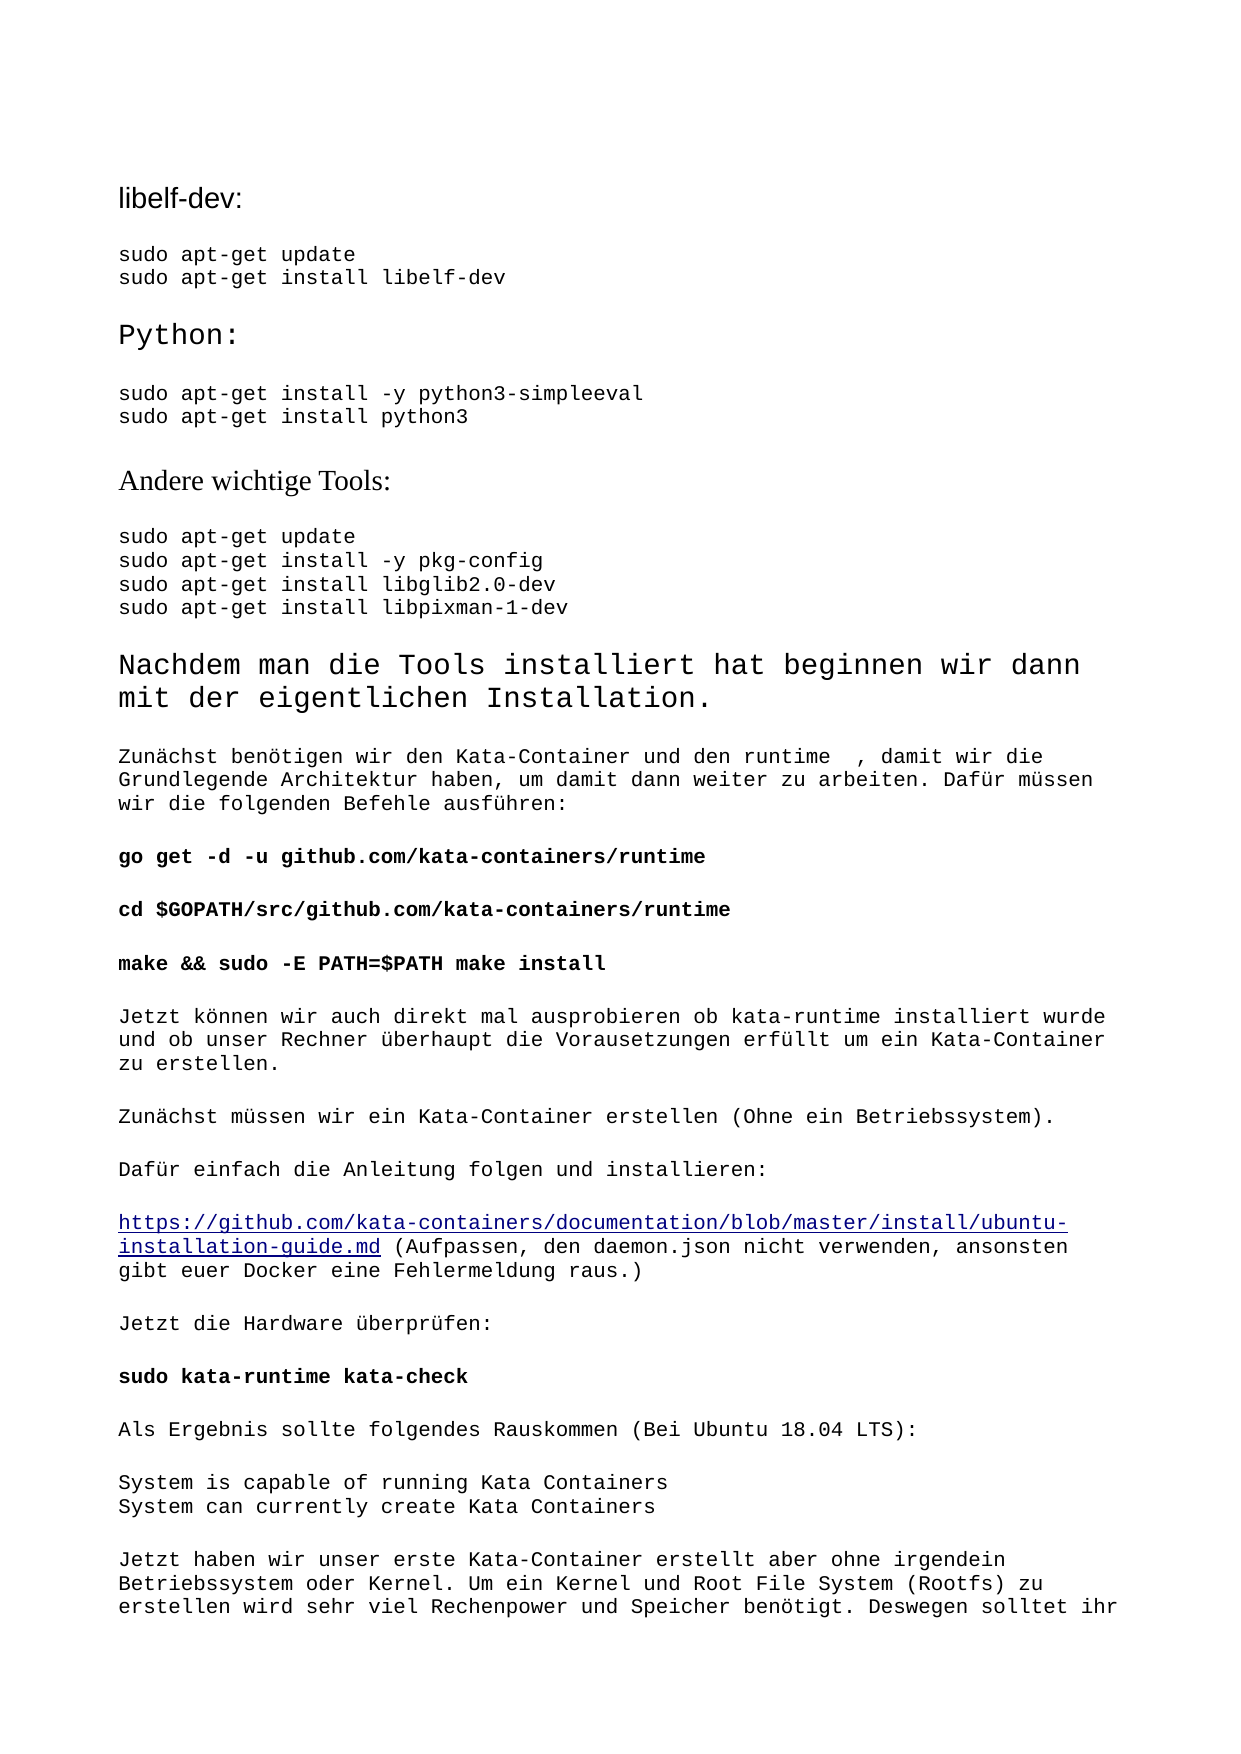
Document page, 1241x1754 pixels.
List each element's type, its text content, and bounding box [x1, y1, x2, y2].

text sudo kata-runtime kata-check [118, 1366, 1122, 1389]
text sudo apt-get install python3 [118, 407, 1122, 430]
text sudo apt-get update [118, 244, 1122, 267]
text System can currently create Kata Containers [118, 1496, 1122, 1519]
text libelf-dev: [118, 181, 1122, 214]
text Zunächst benötigen wir den Kata-Container und den runtime , damit wir die Grundlegende Architektur haben, um damit dann weiter zu arbeiten. Dafür müssen wir die folgenden Befehle ausführen: [118, 746, 1122, 817]
text https://github.com/kata-containers/documentation/blob/master/install/ubuntu-installation-guide.md (Aufpassen, den daemon.json nicht verwenden, ansonsten gibt euer Docker eine Fehlermeldung raus.) [118, 1212, 1122, 1283]
text Jetzt können wir auch direkt mal ausprobieren ob kata-runtime installiert wurde und ob unser Rechner überhaupt die Vorausetzungen erfüllt um ein Kata-Container zu erstellen. [118, 1006, 1122, 1077]
text Python: [118, 320, 1122, 353]
text sudo apt-get install libpixman-1-dev [118, 597, 1122, 621]
text cd $GOPATH/src/github.com/kata-containers/runtime [118, 899, 1122, 923]
text go get -d -u github.com/kata-containers/runtime [118, 846, 1122, 870]
text Jetzt haben wir unser erste Kata-Container erstellt aber ohne irgendein Betriebssystem oder Kernel. Um ein Kernel und Root File System (Rootfs) zu erstellen wird sehr viel Rechenpower und Speicher benötigt. Deswegen solltet ihr [118, 1549, 1122, 1620]
text Dafür einfach die Anleitung folgen und installieren: [118, 1159, 1122, 1183]
text sudo apt-get update [118, 526, 1122, 550]
text Nachdem man die Tools installiert hat beginnen wir dann mit der eigentlichen Installation. [118, 650, 1122, 716]
text sudo apt-get install -y python3-simpleeval [118, 383, 1122, 407]
text Zunächst müssen wir ein Kata-Container erstellen (Ohne ein Betriebssystem). [118, 1106, 1122, 1130]
text sudo apt-get install -y pkg-config [118, 550, 1122, 573]
text System is capable of running Kata Containers [118, 1472, 1122, 1496]
text Jetzt die Hardware überprüfen: [118, 1313, 1122, 1336]
text Andere wichtige Tools: [118, 463, 1122, 497]
text sudo apt-get install libelf-dev [118, 267, 1122, 291]
text Als Ergebnis sollte folgendes Rauskommen (Bei Ubuntu 18.04 LTS): [118, 1419, 1122, 1443]
text make && sudo -E PATH=$PATH make install [118, 952, 1122, 976]
text sudo apt-get install libglib2.0-dev [118, 573, 1122, 597]
